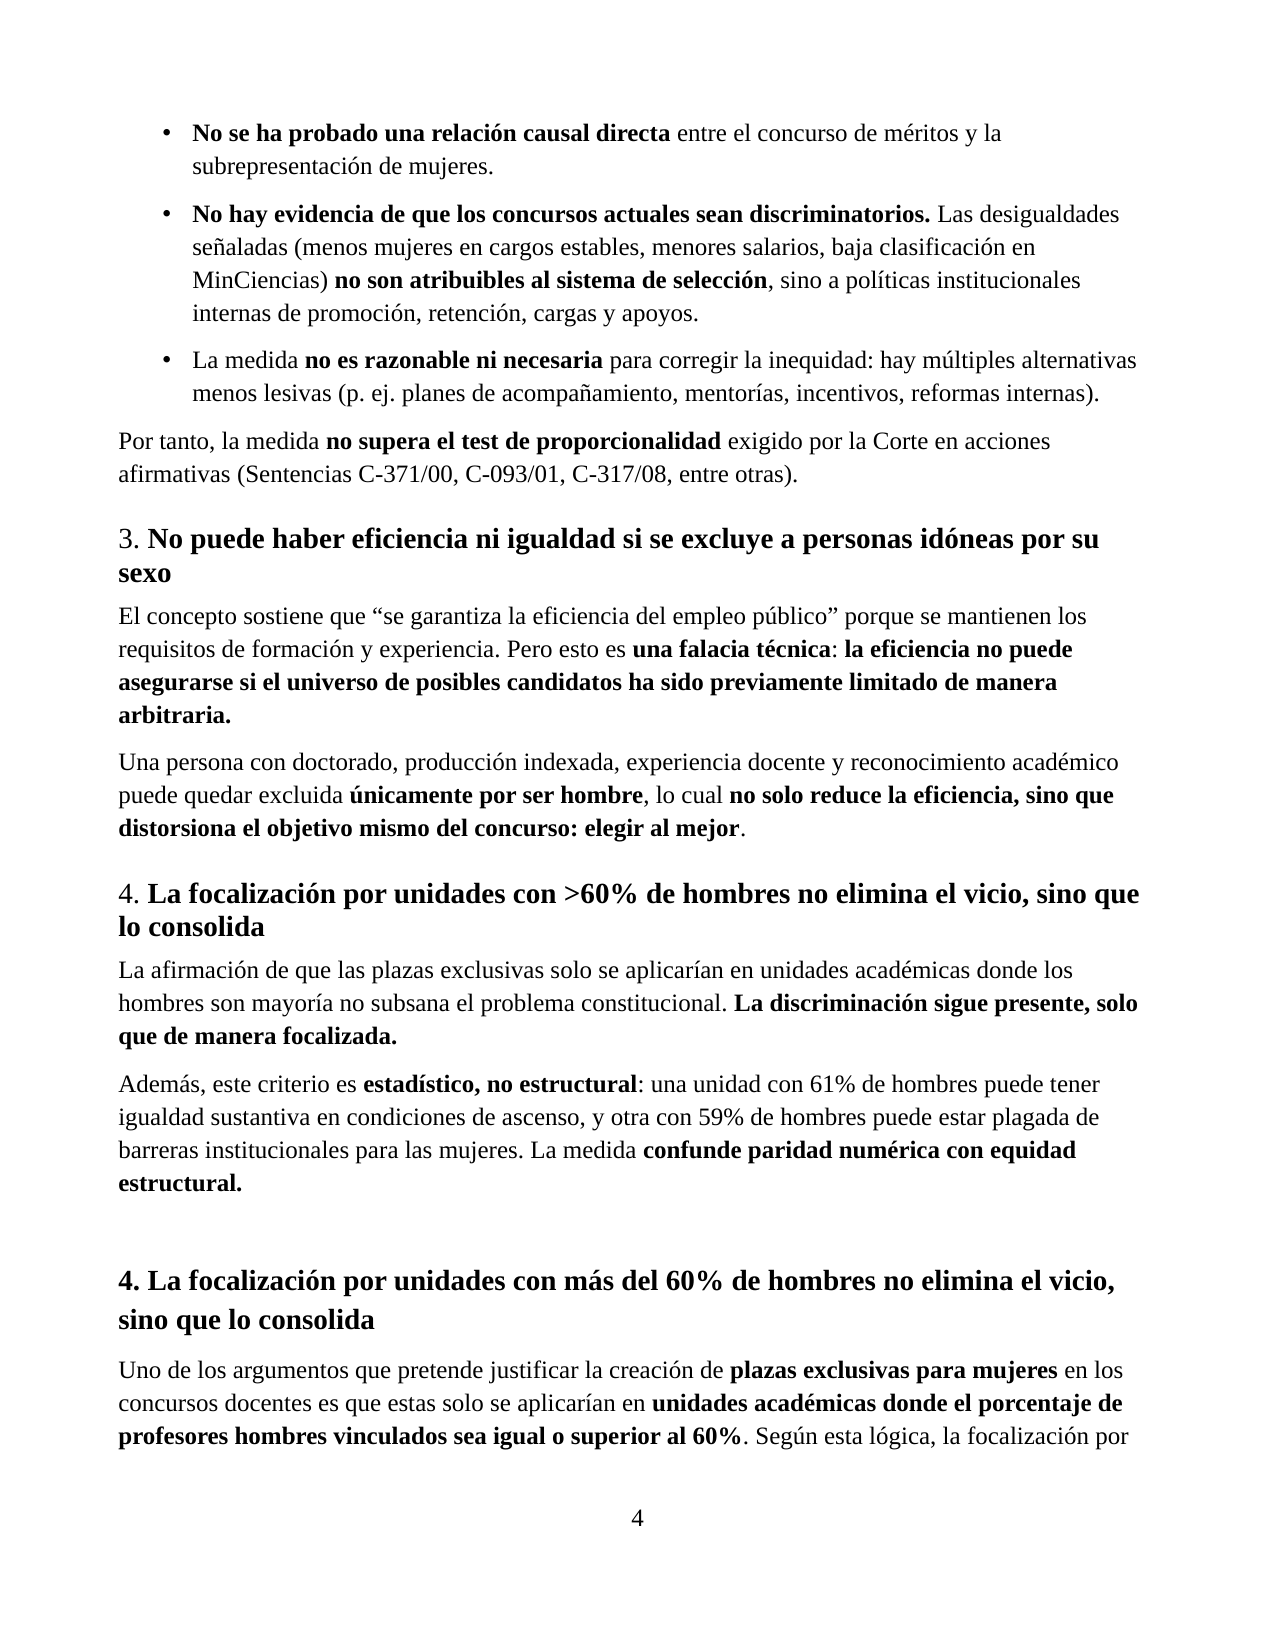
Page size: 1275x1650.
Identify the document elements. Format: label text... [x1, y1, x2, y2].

text Por tanto, la medida no supera el test de proporcionalidad exigido por la Corte en acciones afirmativas (Sentencias C-371/00, C-093/01, C-317/08, entre otras). [118, 426, 1157, 488]
list No se ha probado una relación causal directa entre el concurso de méritos y la subrepresentación de mujeres. [162, 118, 1157, 180]
text Uno de los argumentos que pretende justificar la creación de plazas exclusivas para mujeres en los concursos docentes es que estas solo se aplicarían en unidades académicas donde el porcentaje de profesores hombres vinculados sea igual o superior al 60%. Según esta lógica, la focalización por [118, 1355, 1157, 1450]
subtitle 4. La focalización por unidades con más del 60% de hombres no elimina el vicio, sino que lo consolida [118, 1263, 1157, 1335]
text Una persona con doctorado, producción indexada, experiencia docente y reconocimiento académico puede quedar excluida únicamente por ser hombre, lo cual no solo reduce la eficiencia, sino que distorsiona el objetivo mismo del concurso: elegir al mejor. [118, 747, 1157, 842]
list La medida no es razonable ni necesaria para corregir la inequidad: hay múltiples alternativas menos lesivas (p. ej. planes de acompañamiento, mentorías, incentivos, reformas internas). [162, 345, 1157, 407]
list No hay evidencia de que los concursos actuales sean discriminatorios. Las desigualdades señaladas (menos mujeres en cargos estables, menores salarios, baja clasificación en MinCiencias) no son atribuibles al sistema de selección, sino a políticas institucionales internas de promoción, retención, cargas y apoyos. [162, 199, 1157, 327]
subtitle 4. La focalización por unidades con >60% de hombres no elimina el vicio, sino que lo consolida [118, 876, 1157, 943]
text El concepto sostiene que “se garantiza la eficiencia del empleo público” porque se mantienen los requisitos de formación y experiencia. Pero esto es una falacia técnica: la eficiencia no puede asegurarse si el universo de posibles candidatos ha sido previamente limitado de manera arbitraria. [118, 601, 1157, 729]
subtitle 3. No puede haber eficiencia ni igualdad si se excluye a personas idóneas por su sexo [118, 521, 1157, 588]
text Además, este criterio es estadístico, no estructural: una unidad con 61% de hombres puede tener igualdad sustantiva en condiciones de ascenso, y otra con 59% de hombres puede estar plagada de barreras institucionales para las mujeres. La medida confunde paridad numérica con equidad estructural. [118, 1069, 1157, 1197]
text La afirmación de que las plazas exclusivas solo se aplicarían en unidades académicas donde los hombres son mayoría no subsana el problema constitucional. La discriminación sigue presente, solo que de manera focalizada. [118, 955, 1157, 1050]
